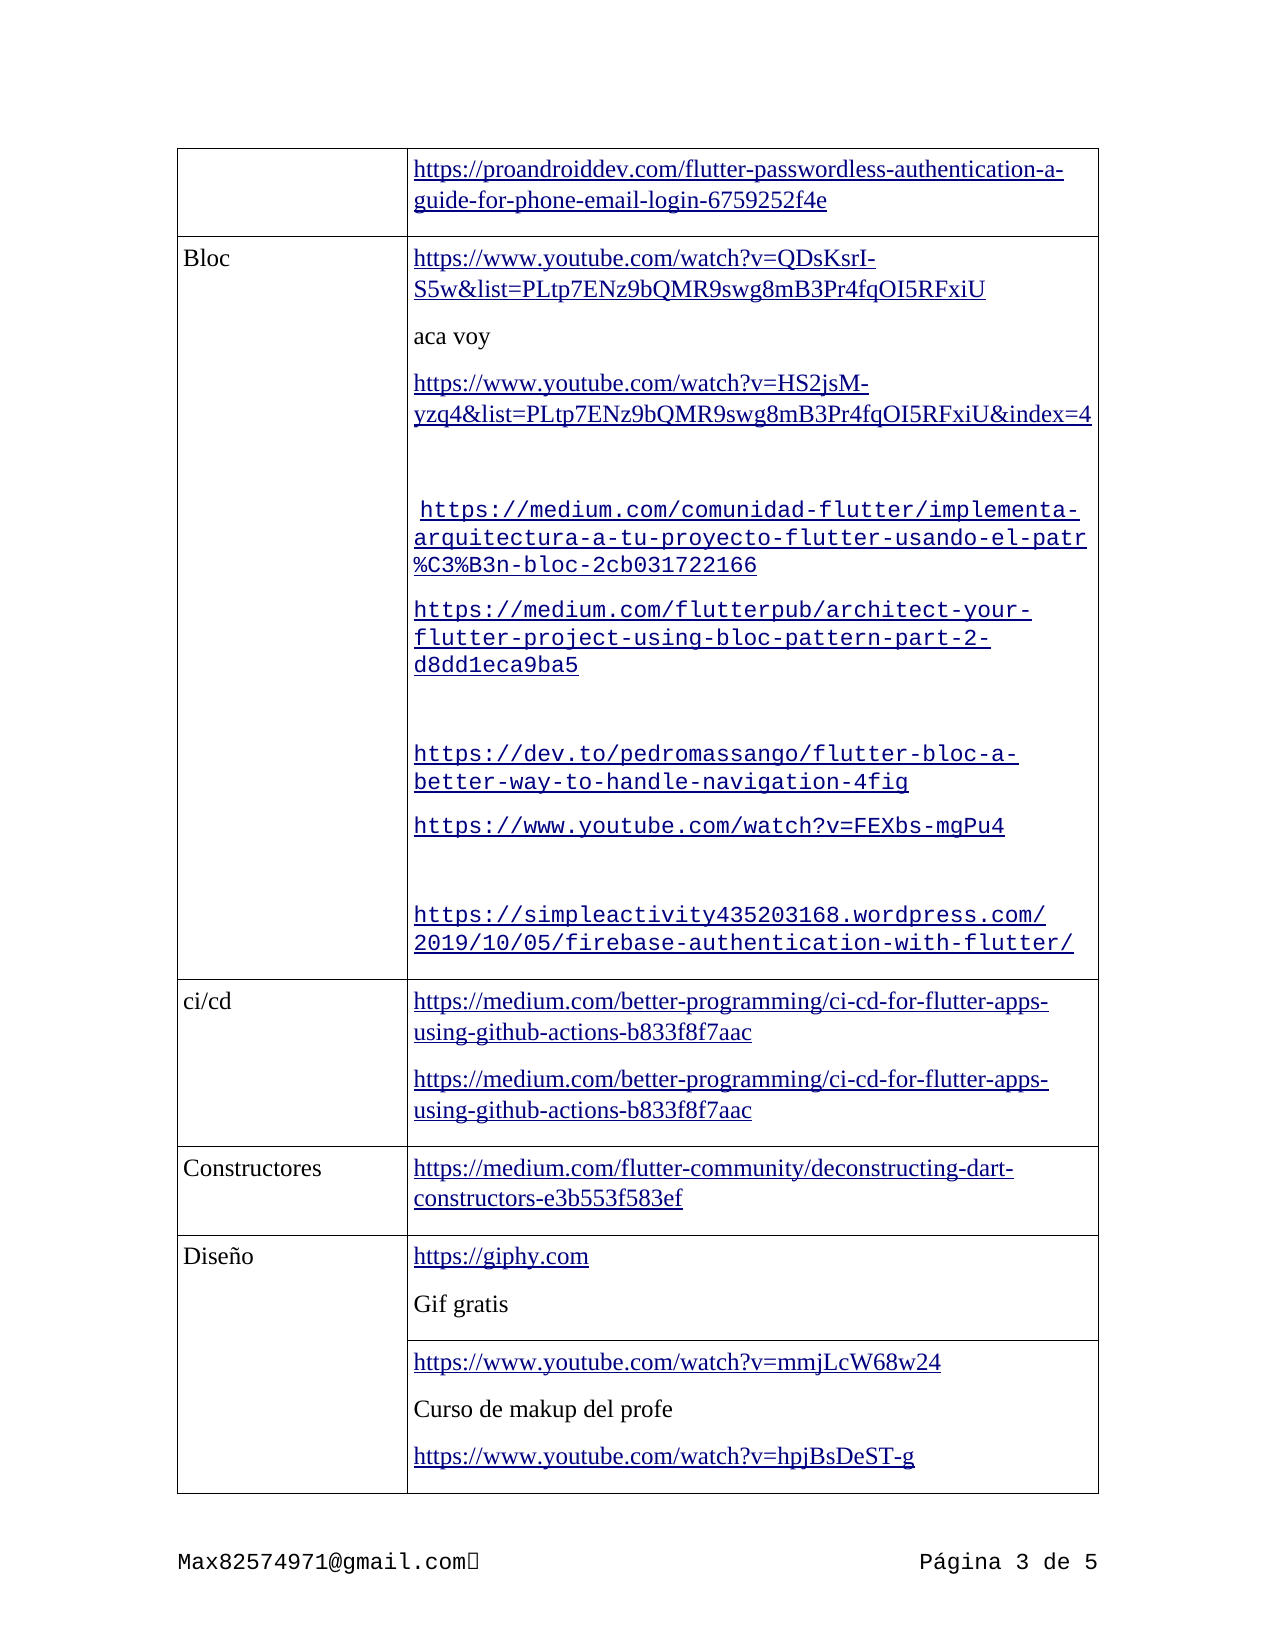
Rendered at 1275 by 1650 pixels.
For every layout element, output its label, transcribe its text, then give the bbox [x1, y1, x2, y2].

table_cell https://medium.com/better-programming/ci-cd-for-flutter-apps-using-github-actions-b833f8f7aac https://medium.com/better-programming/ci-cd-for-flutter-apps-using-github-actions-b833f8f7aac [408, 980, 1098, 1146]
table_cell https://medium.com/flutter-community/deconstructing-dart-constructors-e3b553f583ef [408, 1147, 1098, 1234]
table_cell Diseño [178, 1236, 407, 1493]
table_cell https://giphy.com Gif gratis [408, 1236, 1098, 1340]
table_cell ci/cd [178, 980, 407, 1146]
table_cell Constructores [178, 1147, 407, 1234]
table_cell https://proandroiddev.com/flutter-passwordless-authentication-a-guide-for-phone-email-login-6759252f4e [408, 149, 1098, 236]
table_cell [178, 149, 407, 236]
table_cell https://www.youtube.com/watch?v=QDsKsrI-S5w&list=PLtp7ENz9bQMR9swg8mB3Pr4fqOI5RFxiU aca voy https://www.youtube.com/watch?v=HS2jsM-yzq4&list=PLtp7ENz9bQMR9swg8mB3Pr4fqOI5RFxiU&index=4 https://medium.com/comunidad-flutter/implementa-arquitectura-a-tu-proyecto-flutter-usando-el-patr%C3%B3n-bloc-2cb031722166 https://medium.com/flutterpub/architect-your-flutter-project-using-bloc-pattern-part-2-d8dd1eca9ba5 https://dev.to/pedromassango/flutter-bloc-a-better-way-to-handle-navigation-4fig https://www.youtube.com/watch?v=FEXbs-mgPu4 https://simpleactivity435203168.wordpress.com/2019/10/05/firebase-authentication-with-flutter/ [408, 237, 1098, 979]
table_cell https://www.youtube.com/watch?v=mmjLcW68w24 Curso de makup del profe https://www.youtube.com/watch?v=hpjBsDeST-g [408, 1341, 1098, 1493]
table_cell Bloc [178, 237, 407, 979]
